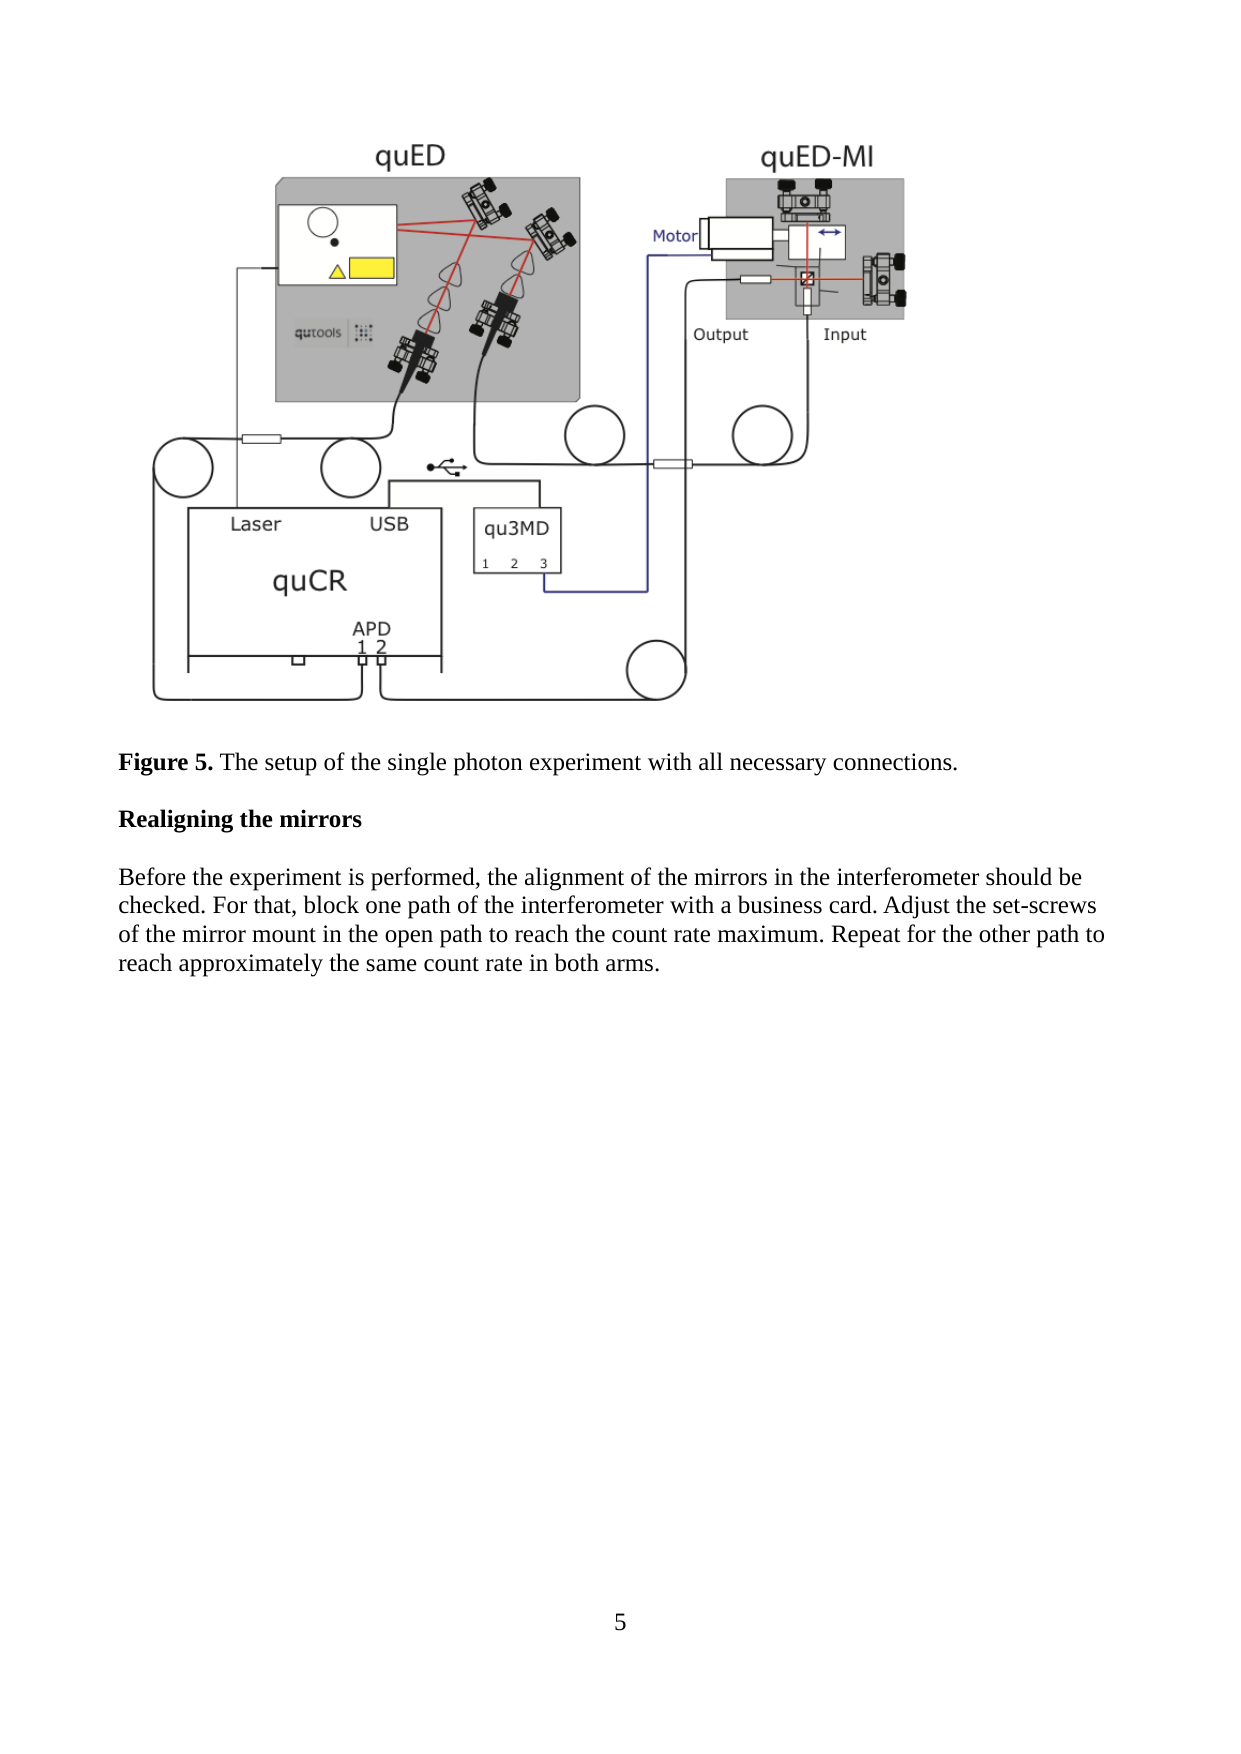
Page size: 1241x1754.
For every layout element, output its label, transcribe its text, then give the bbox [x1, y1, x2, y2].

text Realigning the mirrors [118, 804, 1122, 833]
picture [121, 128, 997, 747]
text Before the experiment is performed, the alignment of the mirrors in the interferometer should be checked. For that, block one path of the interferometer with a business card. Adjust the set-screws of the mirror mount in the open path to reach the count rate maximum. Repeat for the other path to reach approximately the same count rate in both arms. [118, 862, 1122, 977]
text Figure 5. The setup of the single photon experiment with all necessary connections. [118, 118, 1122, 775]
